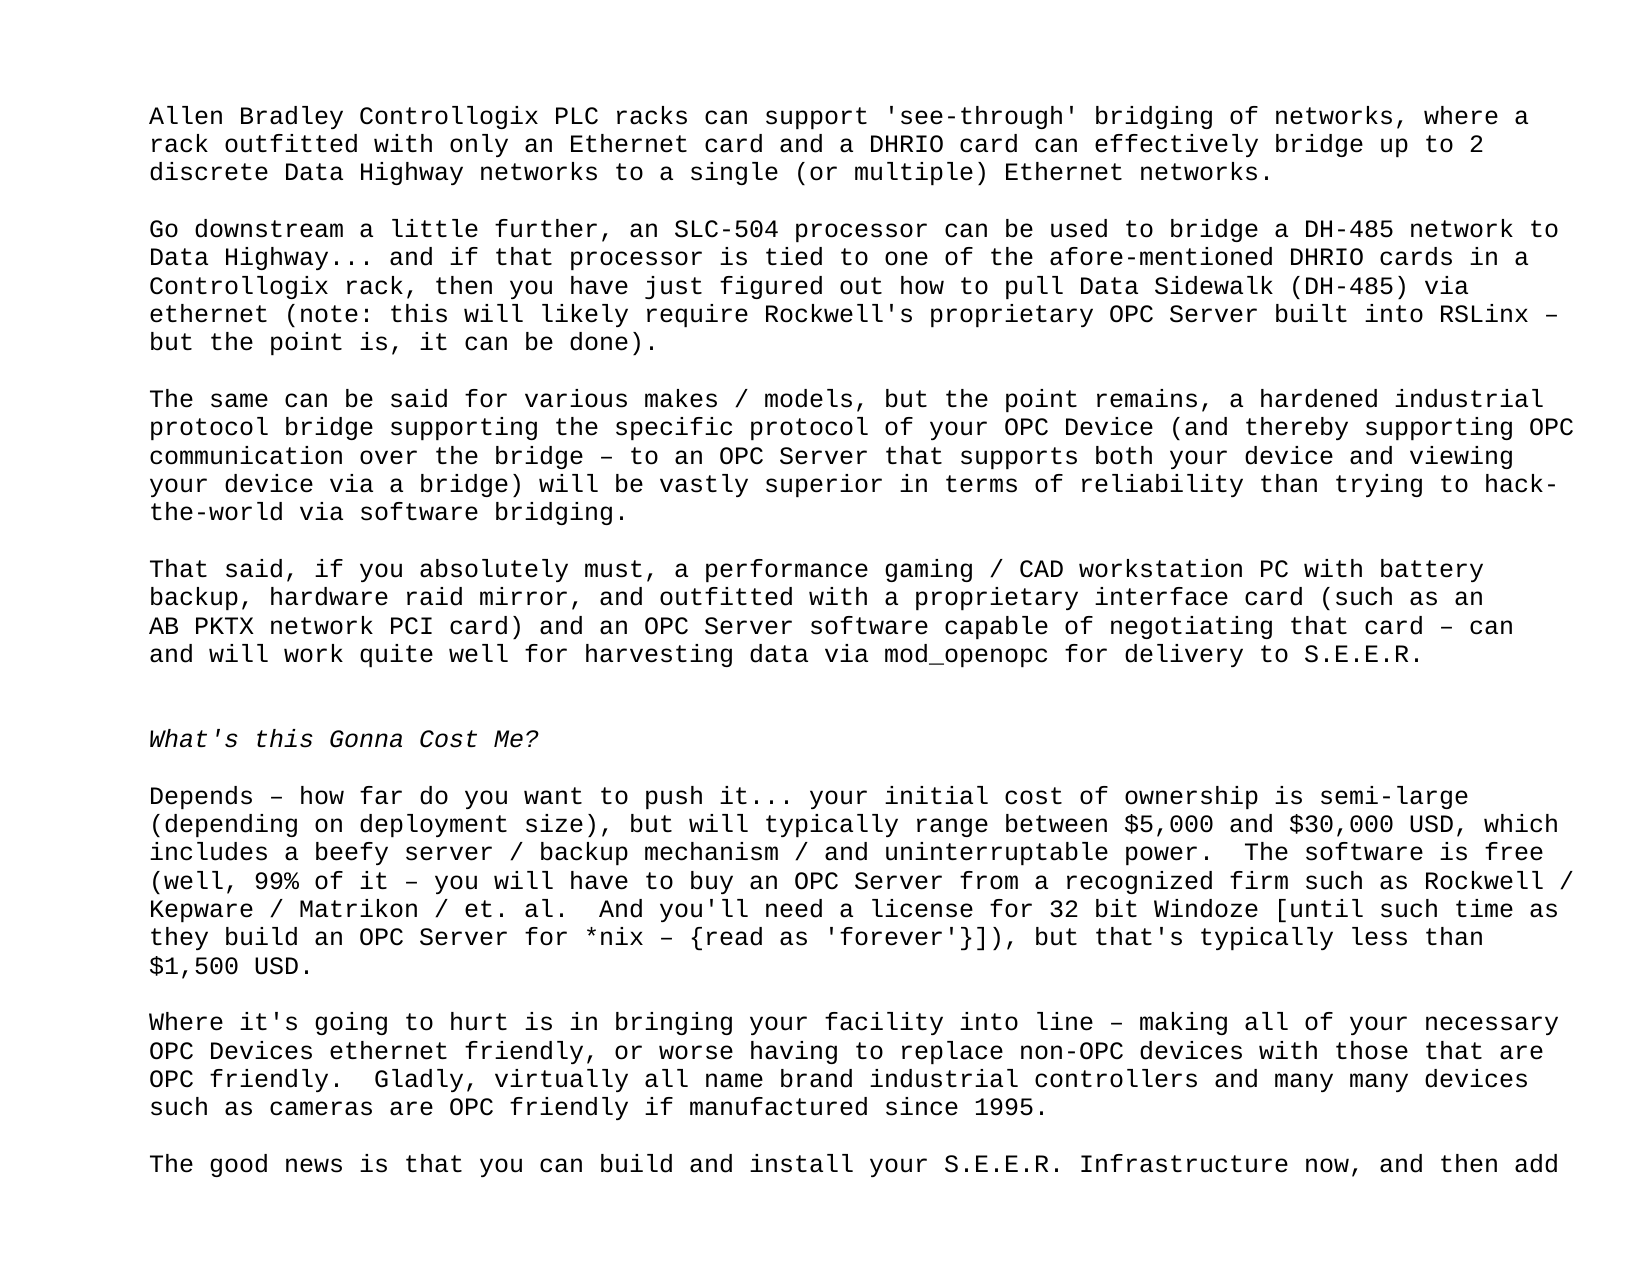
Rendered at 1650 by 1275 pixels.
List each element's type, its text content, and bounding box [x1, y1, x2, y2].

text Depends – how far do you want to push it... your initial cost of ownership is semi-large (depending on deployment size), but will typically range between $5,000 and $30,000 USD, which includes a beefy server / backup mechanism / and uninterruptable power. The software is free (well, 99% of it – you will have to buy an OPC Server from a recognized firm such as Rockwell / Kepware / Matrikon / et. al. And you'll need a license for 32 bit Windoze [until such time as they build an OPC Server for *nix – {read as 'forever'}]), but that's typically less than $1,500 USD. [75, 783, 1575, 982]
text Go downstream a little further, an SLC-504 processor can be used to bridge a DH-485 network to Data Highway... and if that processor is tied to one of the afore-mentioned DHRIO cards in a Controllogix rack, then you have just figured out how to pull Data Sidewalk (DH-485) via ethernet (note: this will likely require Rockwell's proprietary OPC Server built into RSLinx – but the point is, it can be done). [75, 217, 1575, 358]
text Where it's going to hurt is in bringing your facility into line – making all of your necessary OPC Devices ethernet friendly, or worse having to replace non-OPC devices with those that are OPC friendly. Gladly, virtually all name brand industrial controllers and many many devices such as cameras are OPC friendly if manufactured since 1995. [75, 1010, 1575, 1123]
text The same can be said for various makes / models, but the point remains, a hardened industrial protocol bridge supporting the specific protocol of your OPC Device (and thereby supporting OPC communication over the bridge – to an OPC Server that supports both your device and viewing your device via a bridge) will be vastly superior in terms of reliability than trying to hack- the-world via software bridging. [75, 387, 1575, 528]
text The good news is that you can build and install your S.E.E.R. Infrastructure now, and then add [75, 1152, 1575, 1180]
text Allen Bradley Controllogix PLC racks can support 'see-through' bridging of networks, where a rack outfitted with only an Ethernet card and a DHRIO card can effectively bridge up to 2 discrete Data Highway networks to a single (or multiple) Ethernet networks. [75, 103, 1575, 188]
text What's this Gonna Cost Me? [75, 727, 1575, 755]
text That said, if you absolutely must, a performance gaming / CAD workstation PC with battery backup, hardware raid mirror, and outfitted with a proprietary interface card (such as an AB PKTX network PCI card) and an OPC Server software capable of negotiating that card – can and will work quite well for harvesting data via mod_openopc for delivery to S.E.E.R. [75, 557, 1575, 670]
